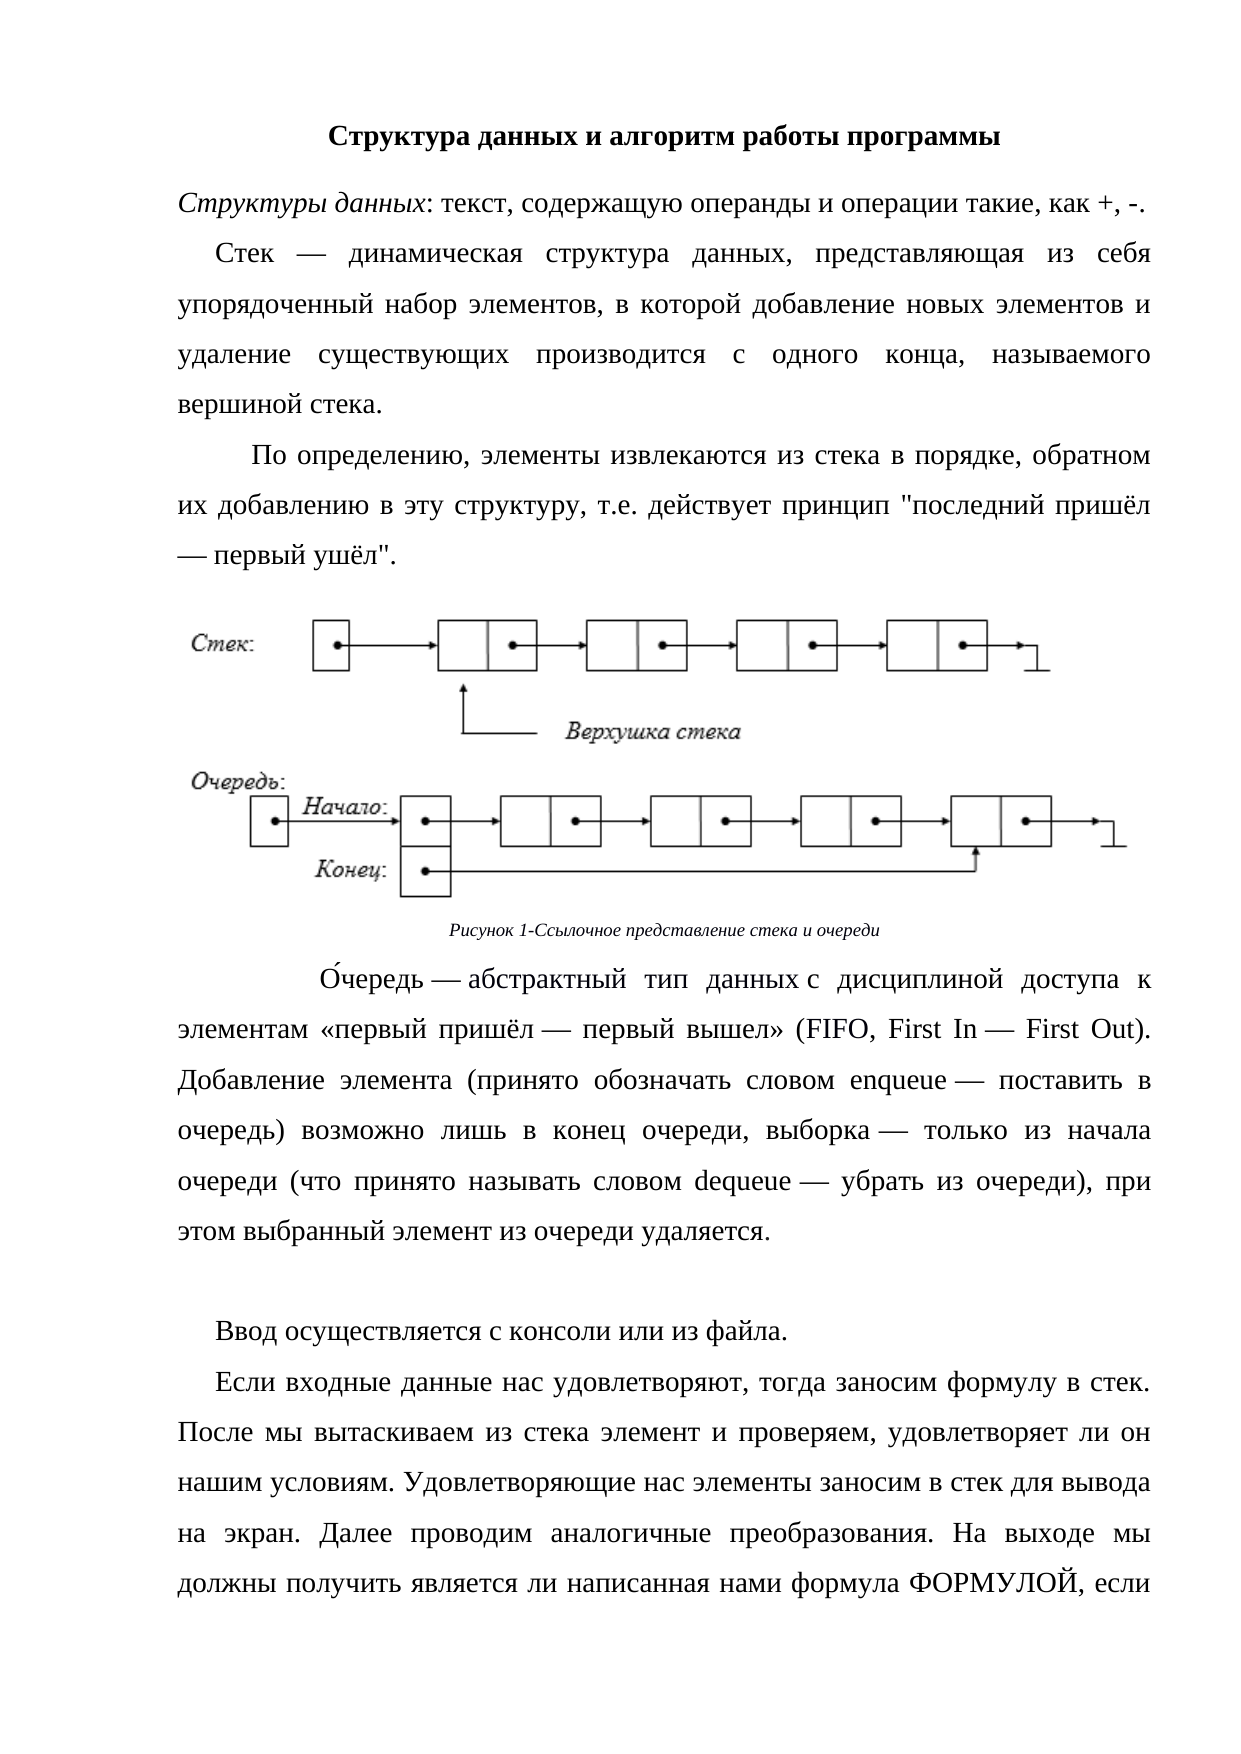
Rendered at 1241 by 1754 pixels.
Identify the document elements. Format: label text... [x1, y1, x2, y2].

list По определению, элементы извлекаются из стека в порядке, обратном их добавлению в эту структуру, т.е. действует принцип "последний пришёл — первый ушёл". [177, 437, 1152, 571]
text Стек — динамическая структура данных, представляющая из себя упорядоченный набор элементов, в которой добавление новых элементов и удаление существующих производится с одного конца, называемого вершиной стека. [177, 236, 1152, 420]
text Если входные данные нас удовлетворяют, тогда заносим формулу в стек. После мы вытаскиваем из стека элемент и проверяем, удовлетворяет ли он нашим условиям. Удовлетворяющие нас элементы заносим в стек для вывода на экран. Далее проводим аналогичные преобразования. На выходе мы должны получить является ли написанная нами формула ФОРМУЛОЙ, если [177, 1364, 1152, 1599]
picture [186, 587, 1143, 918]
text Рисунок 1-Ссылочное представление стека и очереди [177, 919, 1152, 941]
text О́чередь — абстрактный тип данных с дисциплиной доступа к элементам «первый пришёл — первый вышел» (FIFO, First In — First Out). Добавление элемента (принято обозначать словом enqueue — поставить в очередь) возможно лишь в конец очереди, выборка — только из начала очереди (что принято называть словом dequeue — убрать из очереди), при этом выбранный элемент из очереди удаляется. [177, 961, 1152, 1246]
text Структуры данных: текст, содержащую операнды и операции такие, как +, -. [177, 185, 1152, 219]
text Структура данных и алгоритм работы программы [177, 118, 1152, 152]
text Ввод осуществляется с консоли или из файла. [177, 1313, 1152, 1347]
